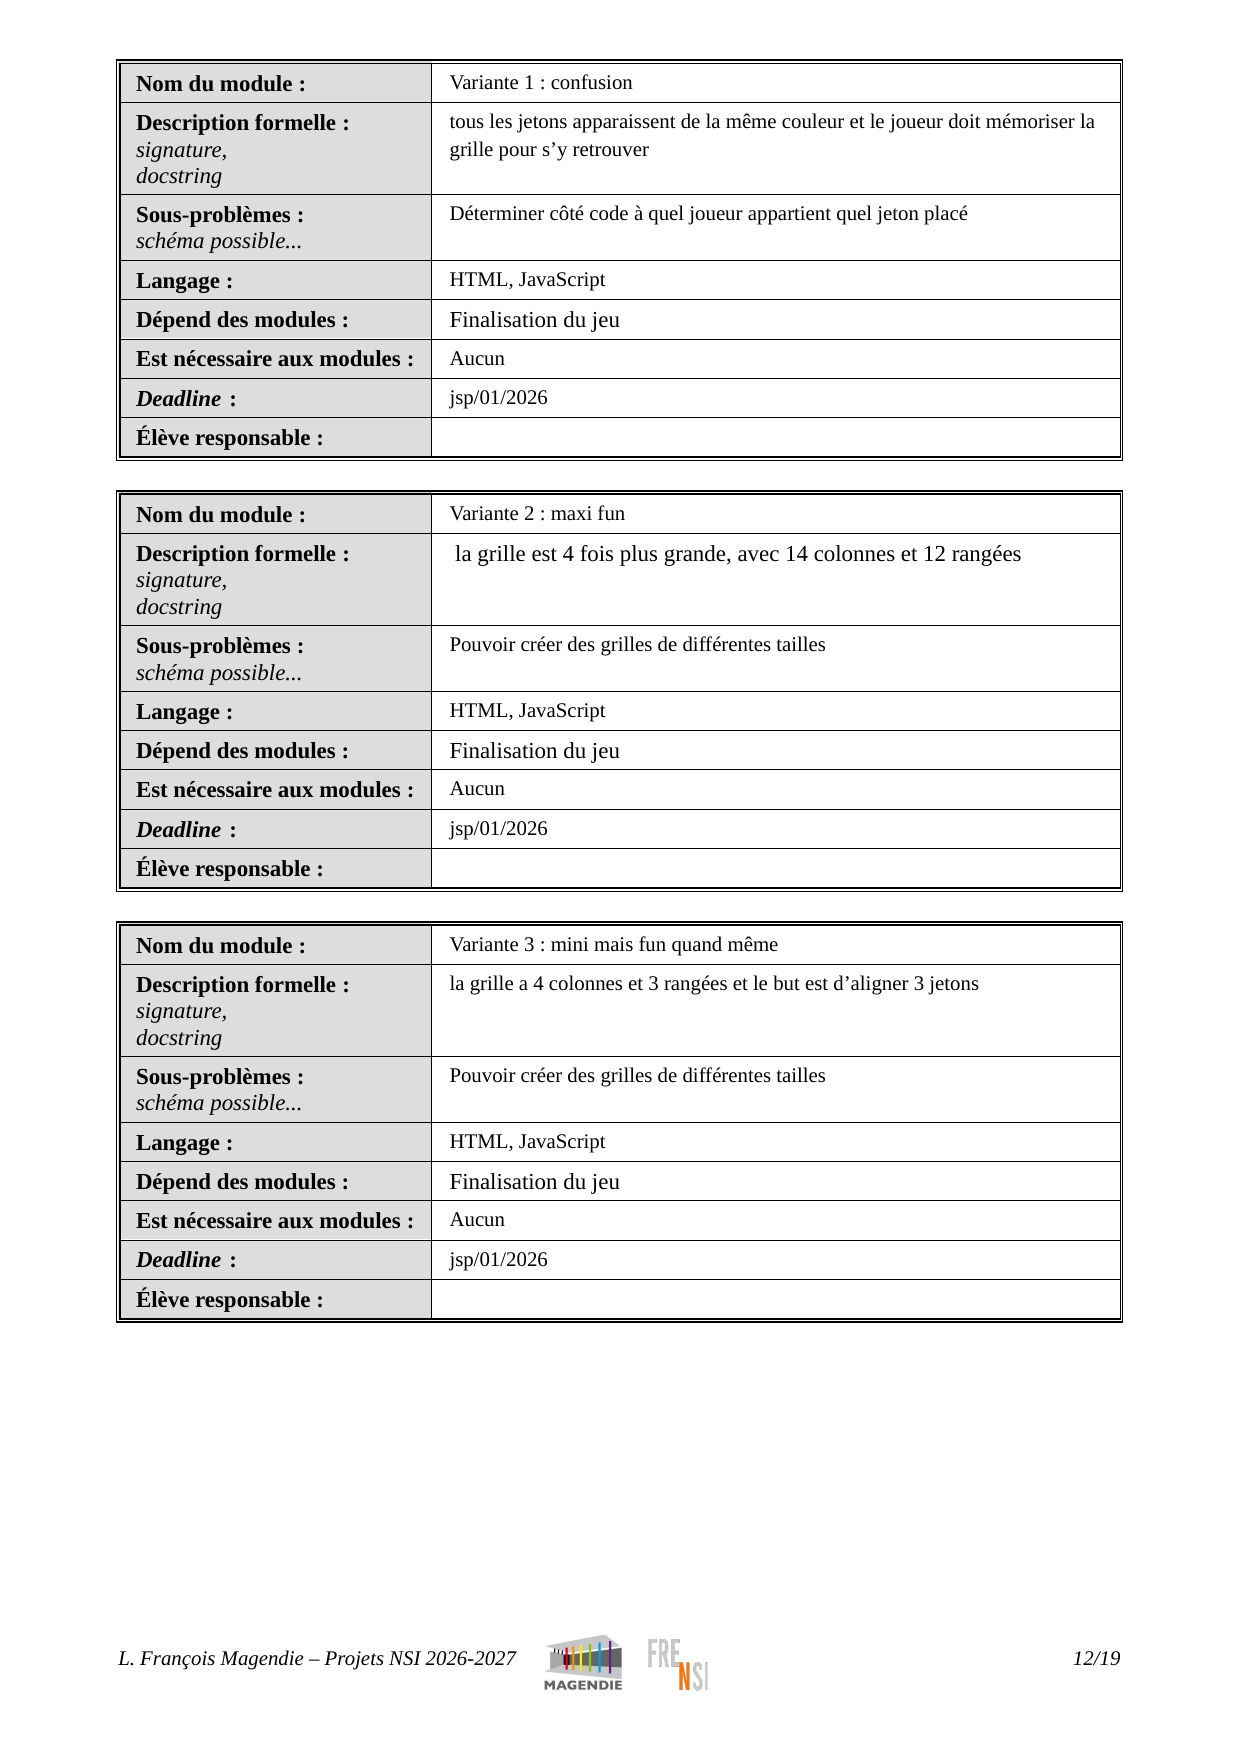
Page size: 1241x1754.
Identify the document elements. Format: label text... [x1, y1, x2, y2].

table_cell Élève responsable : [121, 849, 431, 887]
table_cell Dépend des modules : [121, 1162, 431, 1200]
table_cell Pouvoir créer des grilles de différentes tailles [432, 626, 1120, 691]
table_cell Dépend des modules : [121, 300, 431, 338]
table_cell jsp/01/2026 [432, 810, 1120, 848]
table_header Variante 3 : mini mais fun quand même [432, 926, 1120, 964]
table_cell jsp/01/2026 [432, 379, 1120, 417]
picture [532, 1635, 633, 1695]
table_cell Finalisation du jeu [432, 1162, 1120, 1200]
table_cell jsp/01/2026 [432, 1241, 1120, 1279]
table_cell Est nécessaire aux modules : [121, 1201, 431, 1239]
table_cell Sous-problèmes : schéma possible... [121, 1057, 431, 1122]
table_header Variante 1 : confusion [432, 64, 1120, 102]
table_cell Langage : [121, 1123, 431, 1161]
table_cell la grille est 4 fois plus grande, avec 14 colonnes et 12 rangées [432, 534, 1120, 625]
table_cell Aucun [432, 770, 1120, 809]
table_cell [432, 849, 1120, 887]
table_cell Élève responsable : [121, 1280, 431, 1318]
table_cell Deadline : [121, 379, 431, 417]
table_cell Description formelle : signature, docstring [121, 965, 431, 1056]
table_header Nom du module : [121, 64, 431, 102]
table_cell Description formelle : signature, docstring [121, 103, 431, 194]
table_header Nom du module : [121, 926, 431, 964]
table_cell Élève responsable : [121, 418, 431, 456]
table_cell Déterminer côté code à quel joueur appartient quel jeton placé [432, 195, 1120, 260]
table_cell Est nécessaire aux modules : [121, 340, 431, 378]
table_cell Pouvoir créer des grilles de différentes tailles [432, 1057, 1120, 1122]
table_cell Finalisation du jeu [432, 731, 1120, 769]
table_cell HTML, JavaScript [432, 261, 1120, 299]
table_cell la grille a 4 colonnes et 3 rangées et le but est d’aligner 3 jetons [432, 965, 1120, 1056]
table_cell Langage : [121, 692, 431, 730]
table_cell [432, 1280, 1120, 1318]
table_cell [432, 418, 1120, 456]
table_cell tous les jetons apparaissent de la même couleur et le joueur doit mémoriser la grille pour s’y retrouver [432, 103, 1120, 194]
table_cell HTML, JavaScript [432, 692, 1120, 730]
table_cell Dépend des modules : [121, 731, 431, 769]
table_cell Finalisation du jeu [432, 300, 1120, 338]
table_cell Aucun [432, 1201, 1120, 1239]
table_cell Aucun [432, 340, 1120, 378]
table_cell HTML, JavaScript [432, 1123, 1120, 1161]
table_cell Sous-problèmes : schéma possible... [121, 195, 431, 260]
table_cell Est nécessaire aux modules : [121, 770, 431, 809]
picture [648, 1639, 708, 1691]
table_cell Sous-problèmes : schéma possible... [121, 626, 431, 691]
table_cell Langage : [121, 261, 431, 299]
table_header Nom du module : [121, 495, 431, 533]
table_cell Description formelle : signature, docstring [121, 534, 431, 625]
table_cell Deadline : [121, 810, 431, 848]
table_cell Deadline : [121, 1241, 431, 1279]
table_header Variante 2 : maxi fun [432, 495, 1120, 533]
